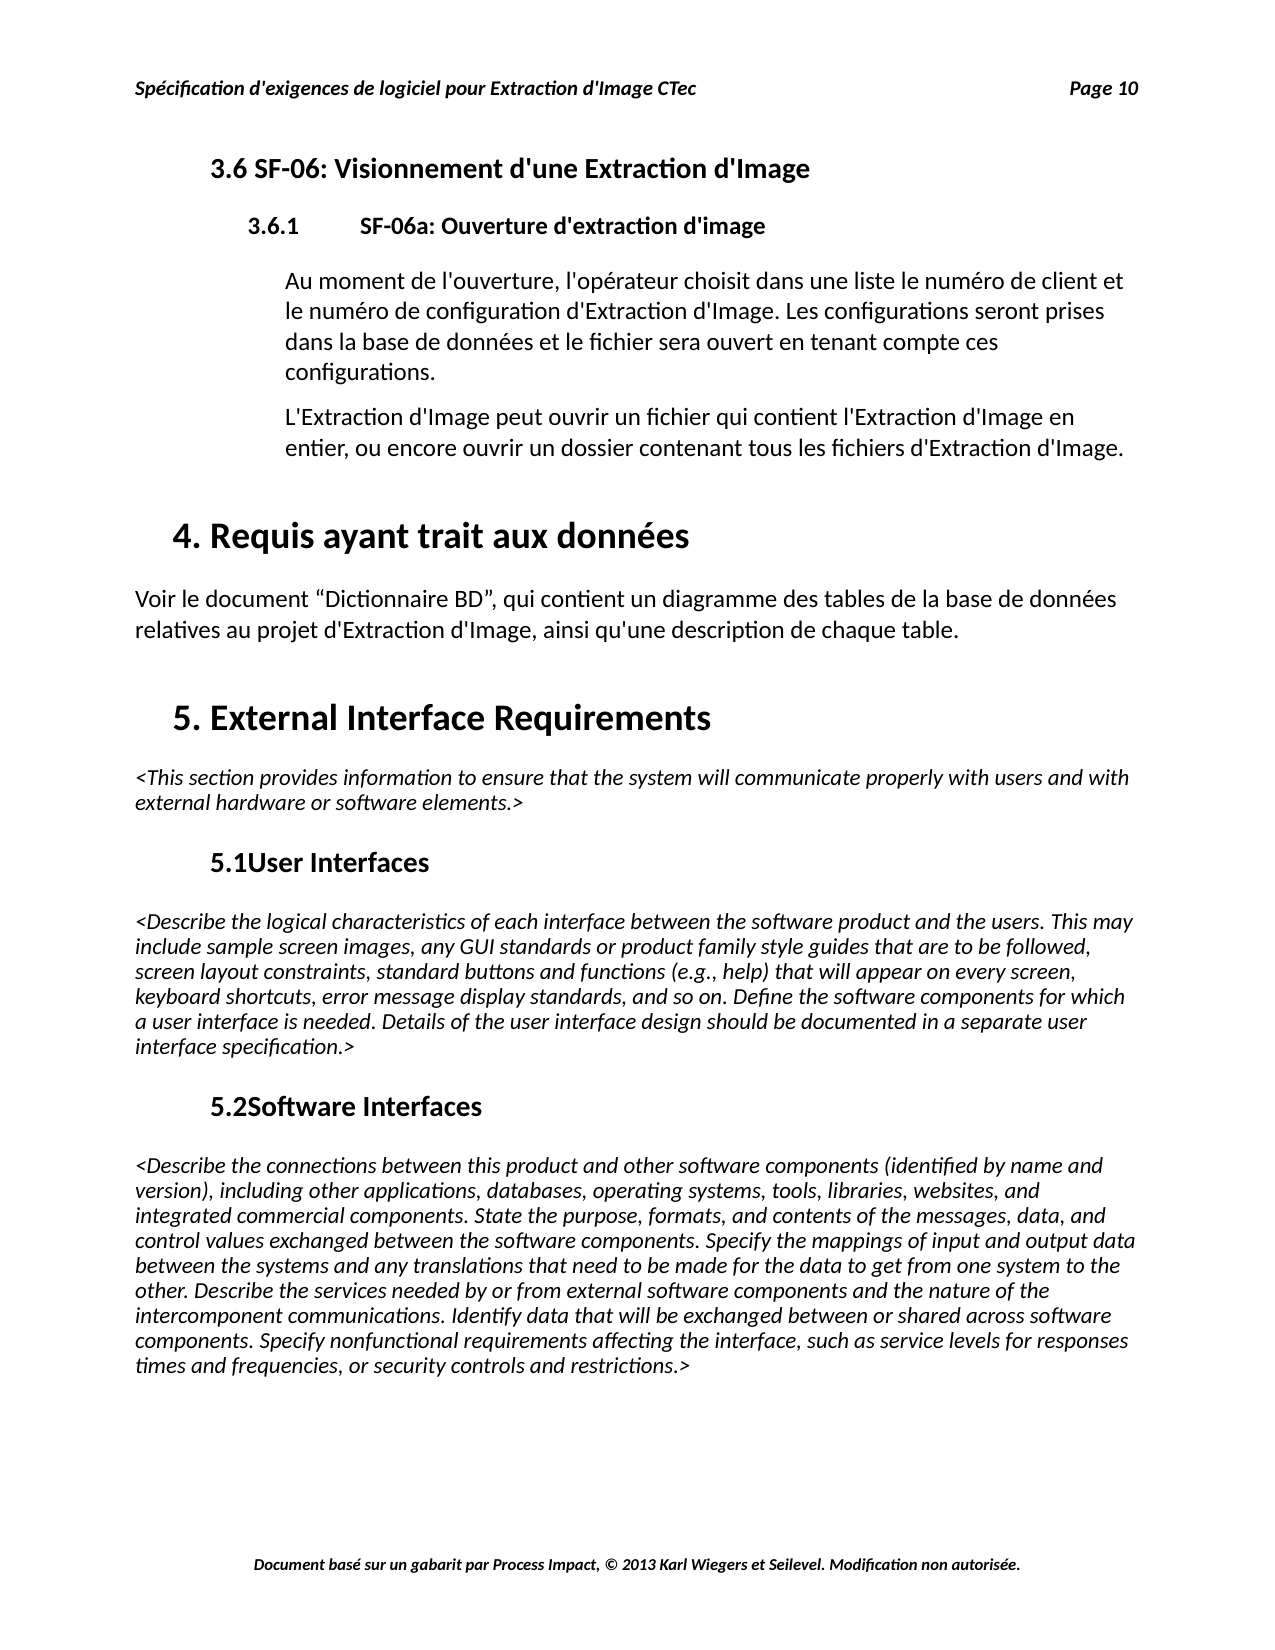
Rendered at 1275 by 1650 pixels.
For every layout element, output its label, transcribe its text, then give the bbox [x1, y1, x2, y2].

text <This section provides information to ensure that the system will communicate properly with users and with external hardware or software elements.> [135, 765, 1140, 815]
text Voir le document “Dictionnaire BD”, qui contient un diagramme des tables de la base de données relatives au projet d'Extraction d'Image, ainsi qu'une description de chaque table. [135, 583, 1140, 644]
subtitle External Interface Requirements [172, 694, 1140, 740]
subtitle SF-06a: Ouverture d'extraction d'image [247, 215, 1140, 240]
subtitle Software Interfaces [210, 1088, 1140, 1124]
list L'Extraction d'Image peut ouvrir un fichier qui contient l'Extraction d'Image en entier, ou encore ouvrir un dossier contenant tous les fichiers d'Extraction d'Image. [247, 401, 1140, 462]
text <Describe the logical characteristics of each interface between the software product and the users. This may include sample screen images, any GUI standards or product family style guides that are to be followed, screen layout constraints, standard buttons and functions (e.g., help) that will appear on every screen, keyboard shortcuts, error message display standards, and so on. Define the software components for which a user interface is needed. Details of the user interface design should be documented in a separate user interface specification.> [135, 909, 1140, 1059]
subtitle Requis ayant trait aux données [172, 512, 1140, 558]
subtitle User Interfaces [210, 844, 1140, 880]
subtitle SF-06: Visionnement d'une Extraction d'Image [210, 150, 1140, 186]
text <Describe the connections between this product and other software components (identified by name and version), including other applications, databases, operating systems, tools, libraries, websites, and integrated commercial components. State the purpose, formats, and contents of the messages, data, and control values exchanged between the software components. Specify the mappings of input and output data between the systems and any translations that need to be made for the data to get from one system to the other. Describe the services needed by or from external software components and the nature of the intercomponent communications. Identify data that will be exchanged between or shared across software components. Specify nonfunctional requirements affecting the interface, such as service levels for responses times and frequencies, or security controls and restrictions.> [135, 1153, 1140, 1378]
list Au moment de l'ouverture, l'opérateur choisit dans une liste le numéro de client et le numéro de configuration d'Extraction d'Image. Les configurations seront prises dans la base de données et le fichier sera ouvert en tenant compte ces configurations. [247, 265, 1140, 387]
